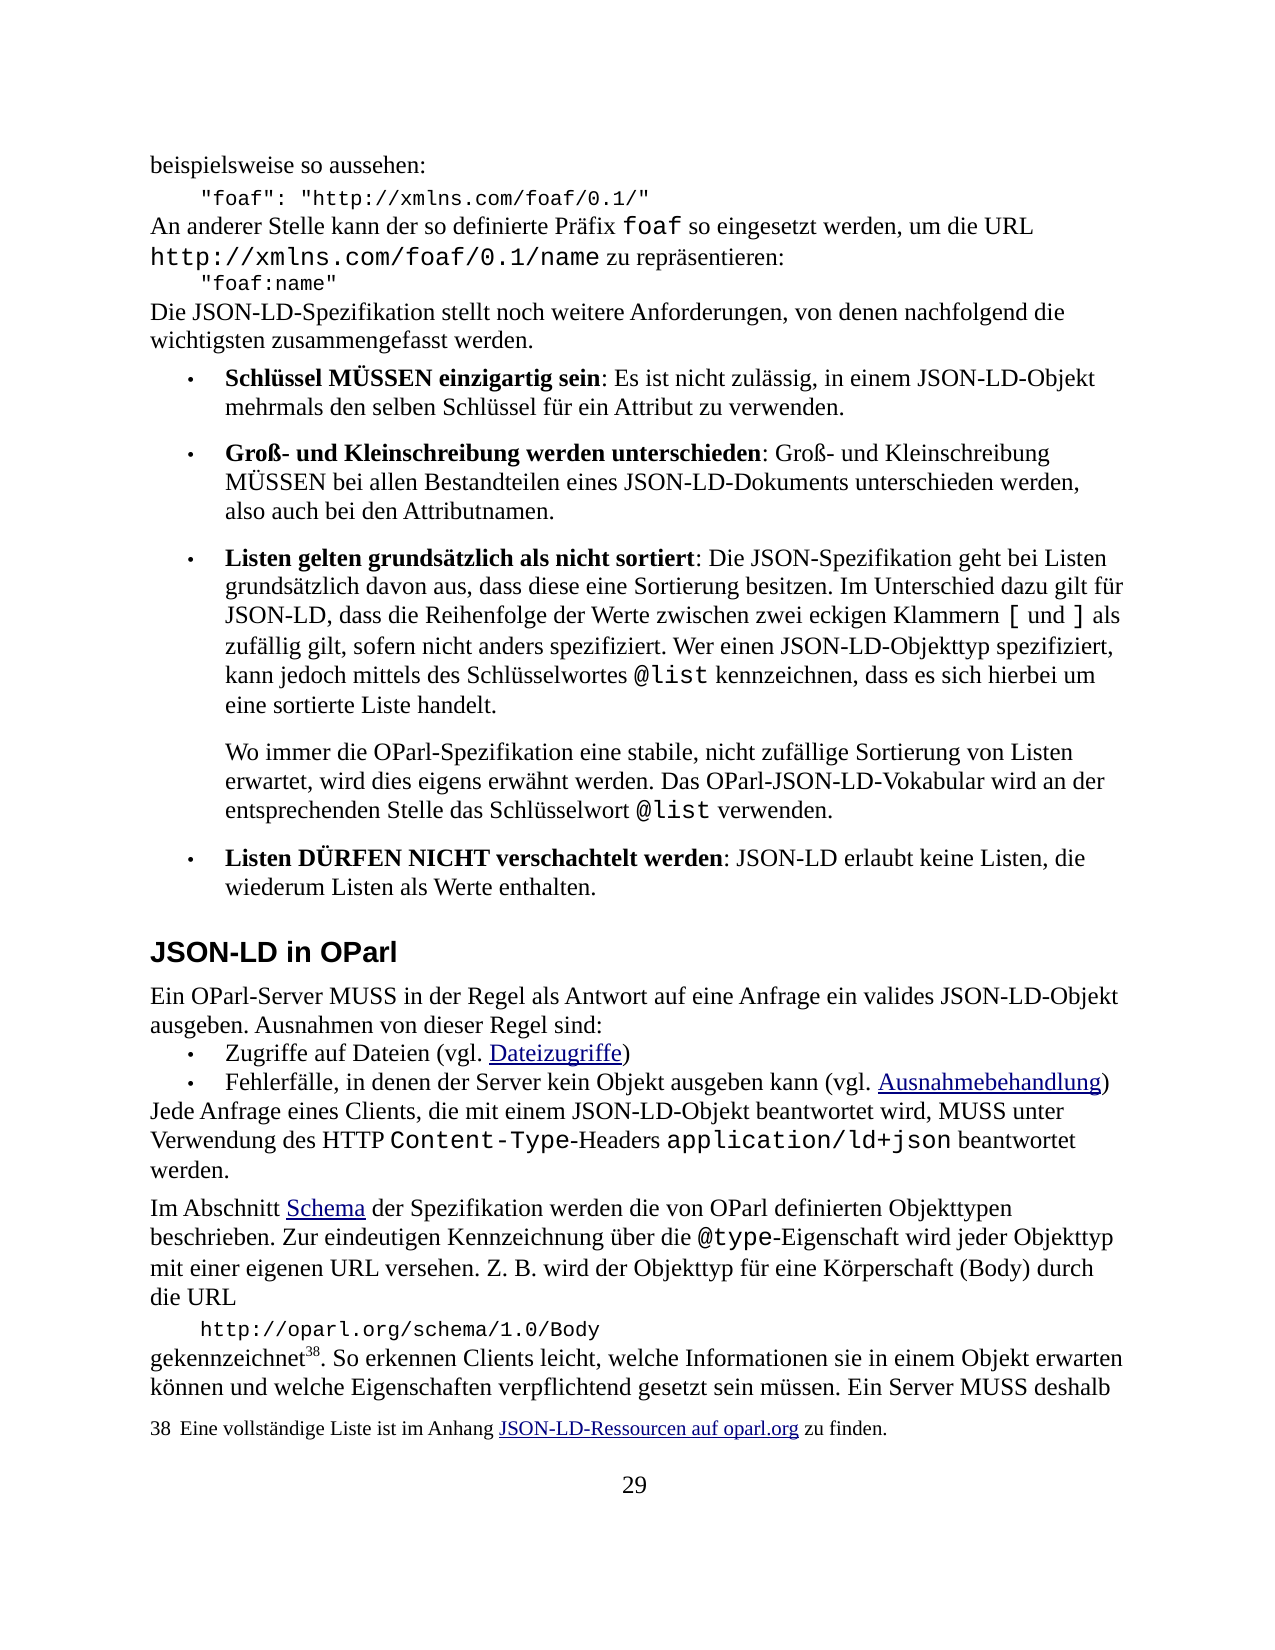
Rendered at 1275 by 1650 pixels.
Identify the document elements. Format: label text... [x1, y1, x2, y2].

list Fehlerfälle, in denen der Server kein Objekt ausgeben kann (vgl. Ausnahmebehandlung) [187, 1067, 1125, 1096]
text Die JSON-LD-Spezifikation stellt noch weitere Anforderungen, von denen nachfolgend die wichtigsten zusammengefasst werden. [150, 297, 1125, 354]
text http://oparl.org/schema/1.0/Body [150, 1319, 1125, 1343]
text Im Abschnitt Schema der Spezifikation werden die von OParl definierten Objekttypen beschrieben. Zur eindeutigen Kennzeichnung über die @type-Eigenschaft wird jeder Objekttyp mit einer eigenen URL versehen. Z. B. wird der Objekttyp für eine Körperschaft (Body) durch die URL [150, 1193, 1125, 1310]
text gekennzeichnet. So erkennen Clients leicht, welche Informationen sie in einem Objekt erwarten können und welche Eigenschaften verpflichtend gesetzt sein müssen. Ein Server MUSS deshalb [150, 1343, 1125, 1401]
text An anderer Stelle kann der so definierte Präfix foaf so eingesetzt werden, um die URL http://xmlns.com/foaf/0.1/name zu repräsentieren: [150, 211, 1125, 273]
list Groß- und Kleinschreibung werden unterschieden: Groß- und Kleinschreibung MÜSSEN bei allen Bestandteilen eines JSON-LD-Dokuments unterschieden werden, also auch bei den Attributnamen. [187, 438, 1125, 525]
list Listen DÜRFEN NICHT verschachtelt werden: JSON-LD erlaubt keine Listen, die wiederum Listen als Werte enthalten. [187, 843, 1125, 901]
text Ein OParl-Server MUSS in der Regel als Antwort auf eine Anfrage ein valides JSON-LD-Objekt ausgeben. Ausnahmen von dieser Regel sind: [150, 981, 1125, 1038]
text Jede Anfrage eines Clients, die mit einem JSON-LD-Objekt beantwortet wird, MUSS unter Verwendung des HTTP Content-Type-Headers application/ld+json beantwortet werden. [150, 1096, 1125, 1184]
list Schlüssel MÜSSEN einzigartig sein: Es ist nicht zulässig, in einem JSON-LD-Objekt mehrmals den selben Schlüssel für ein Attribut zu verwenden. [187, 363, 1125, 421]
text "foaf": "http://xmlns.com/foaf/0.1/" [150, 188, 1125, 211]
list Listen gelten grundsätzlich als nicht sortiert: Die JSON-Spezifikation geht bei Listen grundsätzlich davon aus, dass diese eine Sortierung besitzen. Im Unterschied dazu gilt für JSON-LD, dass die Reihenfolge der Werte zwischen zwei eckigen Klammern [ und ] als zufällig gilt, sofern nicht anders spezifiziert. Wer einen JSON-LD-Objekttyp spezifiziert, kann jedoch mittels des Schlüsselwortes @list kennzeichnen, dass es sich hierbei um eine sortierte Liste handelt. [187, 543, 1125, 719]
list Wo immer die OParl-Spezifikation eine stabile, nicht zufällige Sortierung von Listen erwartet, wird dies eigens erwähnt werden. Das OParl-JSON-LD-Vokabular wird an der entsprechenden Stelle das Schlüsselwort @list verwenden. [187, 737, 1125, 826]
subtitle JSON-LD in OParl [150, 935, 1125, 968]
text Eine vollständige Liste ist im Anhang JSON-LD-Ressourcen auf oparl.org zu finden. [150, 1416, 1125, 1440]
text beispielsweise so aussehen: [150, 150, 1125, 179]
list Zugriffe auf Dateien (vgl. Dateizugriffe) [187, 1038, 1125, 1067]
text "foaf:name" [150, 273, 1125, 297]
